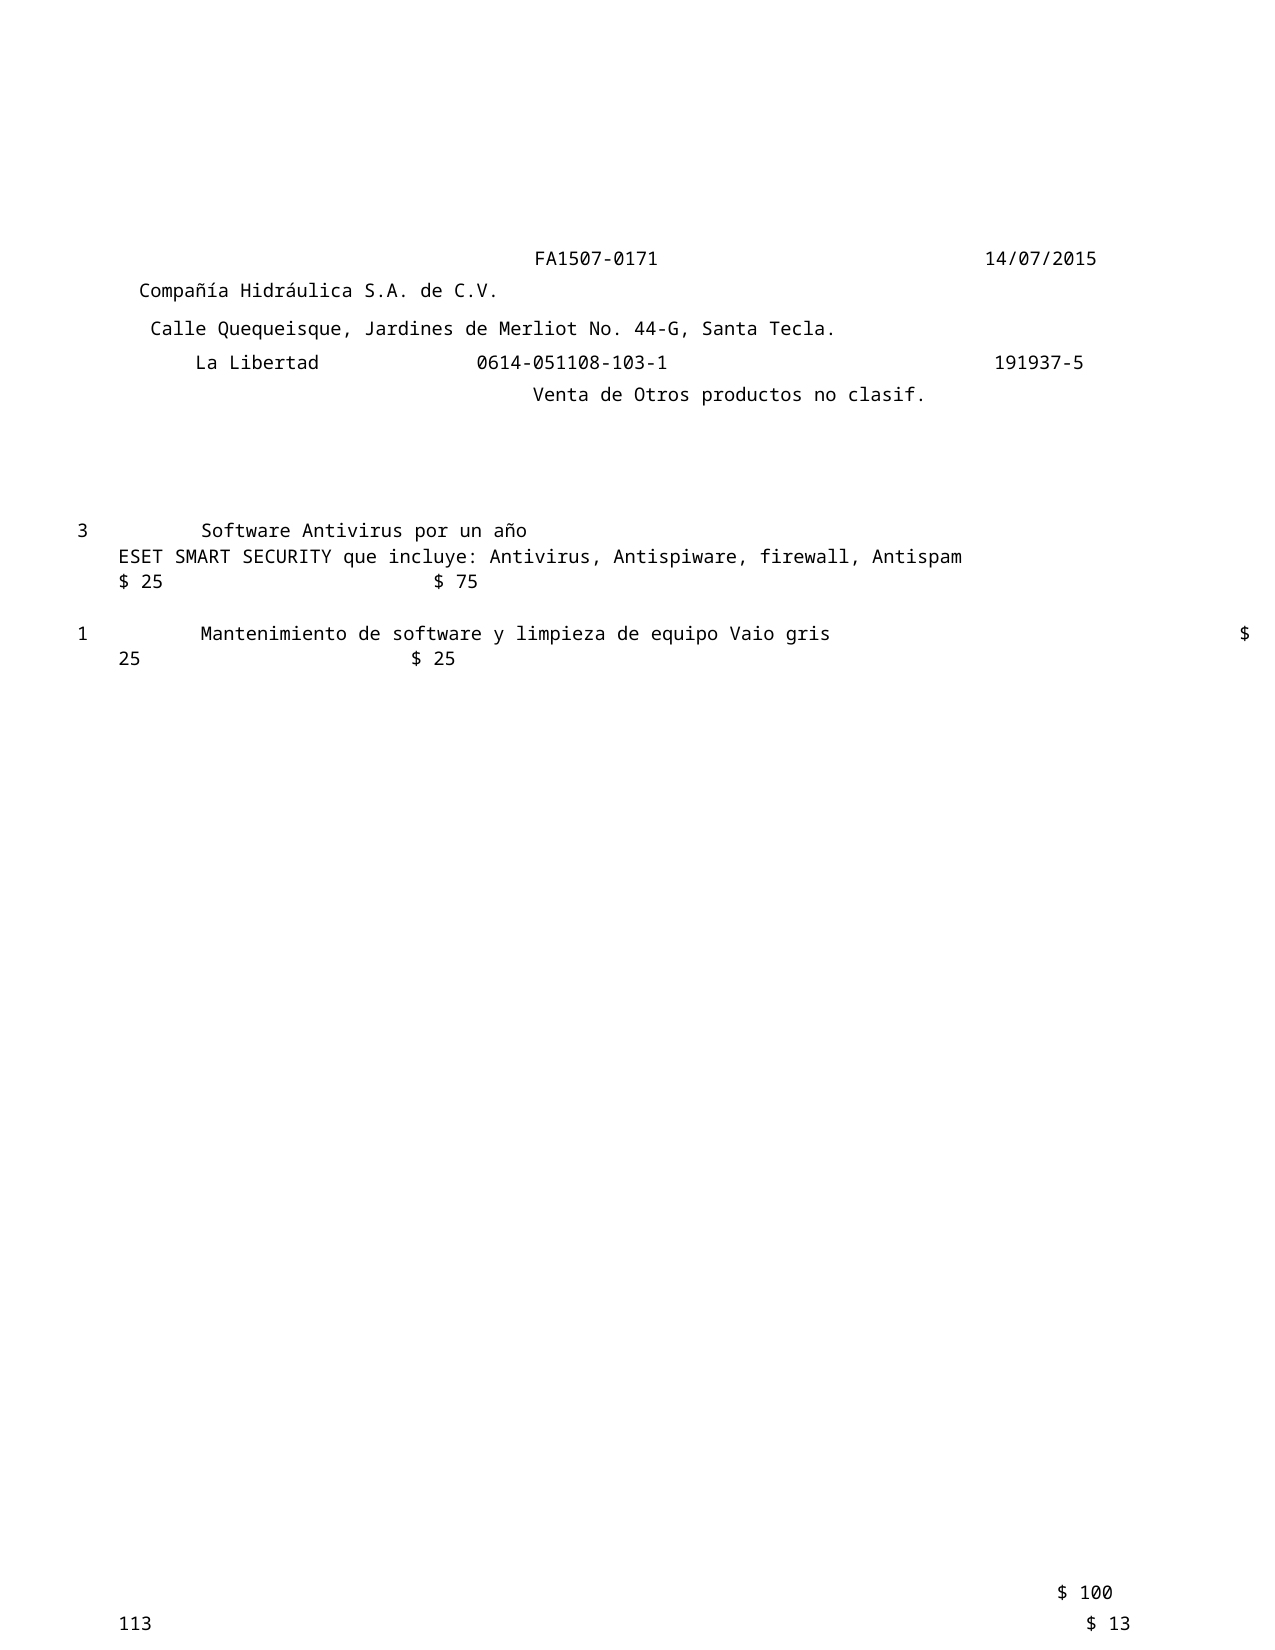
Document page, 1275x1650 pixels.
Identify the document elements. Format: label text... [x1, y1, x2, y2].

text FA1507-0171 14/07/2015 [118, 246, 1252, 271]
text 3 Software Antivirus por un año ESET SMART SECURITY que incluye: Antivirus, Antispiware, firewall, Antispam $ 25 $ 75 [43, 518, 1252, 594]
text Calle Quequeisque, Jardines de Merliot No. 44-G, Santa Tecla. [71, 315, 1252, 340]
text La Libertad 0614-051108-103-1 191937-5 [71, 349, 1252, 375]
text 1 Mantenimiento de software y limpieza de equipo Vaio gris $ 25 $ 25 [43, 620, 1252, 671]
text $ 100 [118, 1579, 1252, 1605]
text 113 $ 13 [118, 1611, 1252, 1636]
text Venta de Otros productos no clasif. [71, 381, 1252, 407]
text Compañía Hidráulica S.A. de C.V. [71, 277, 1252, 303]
